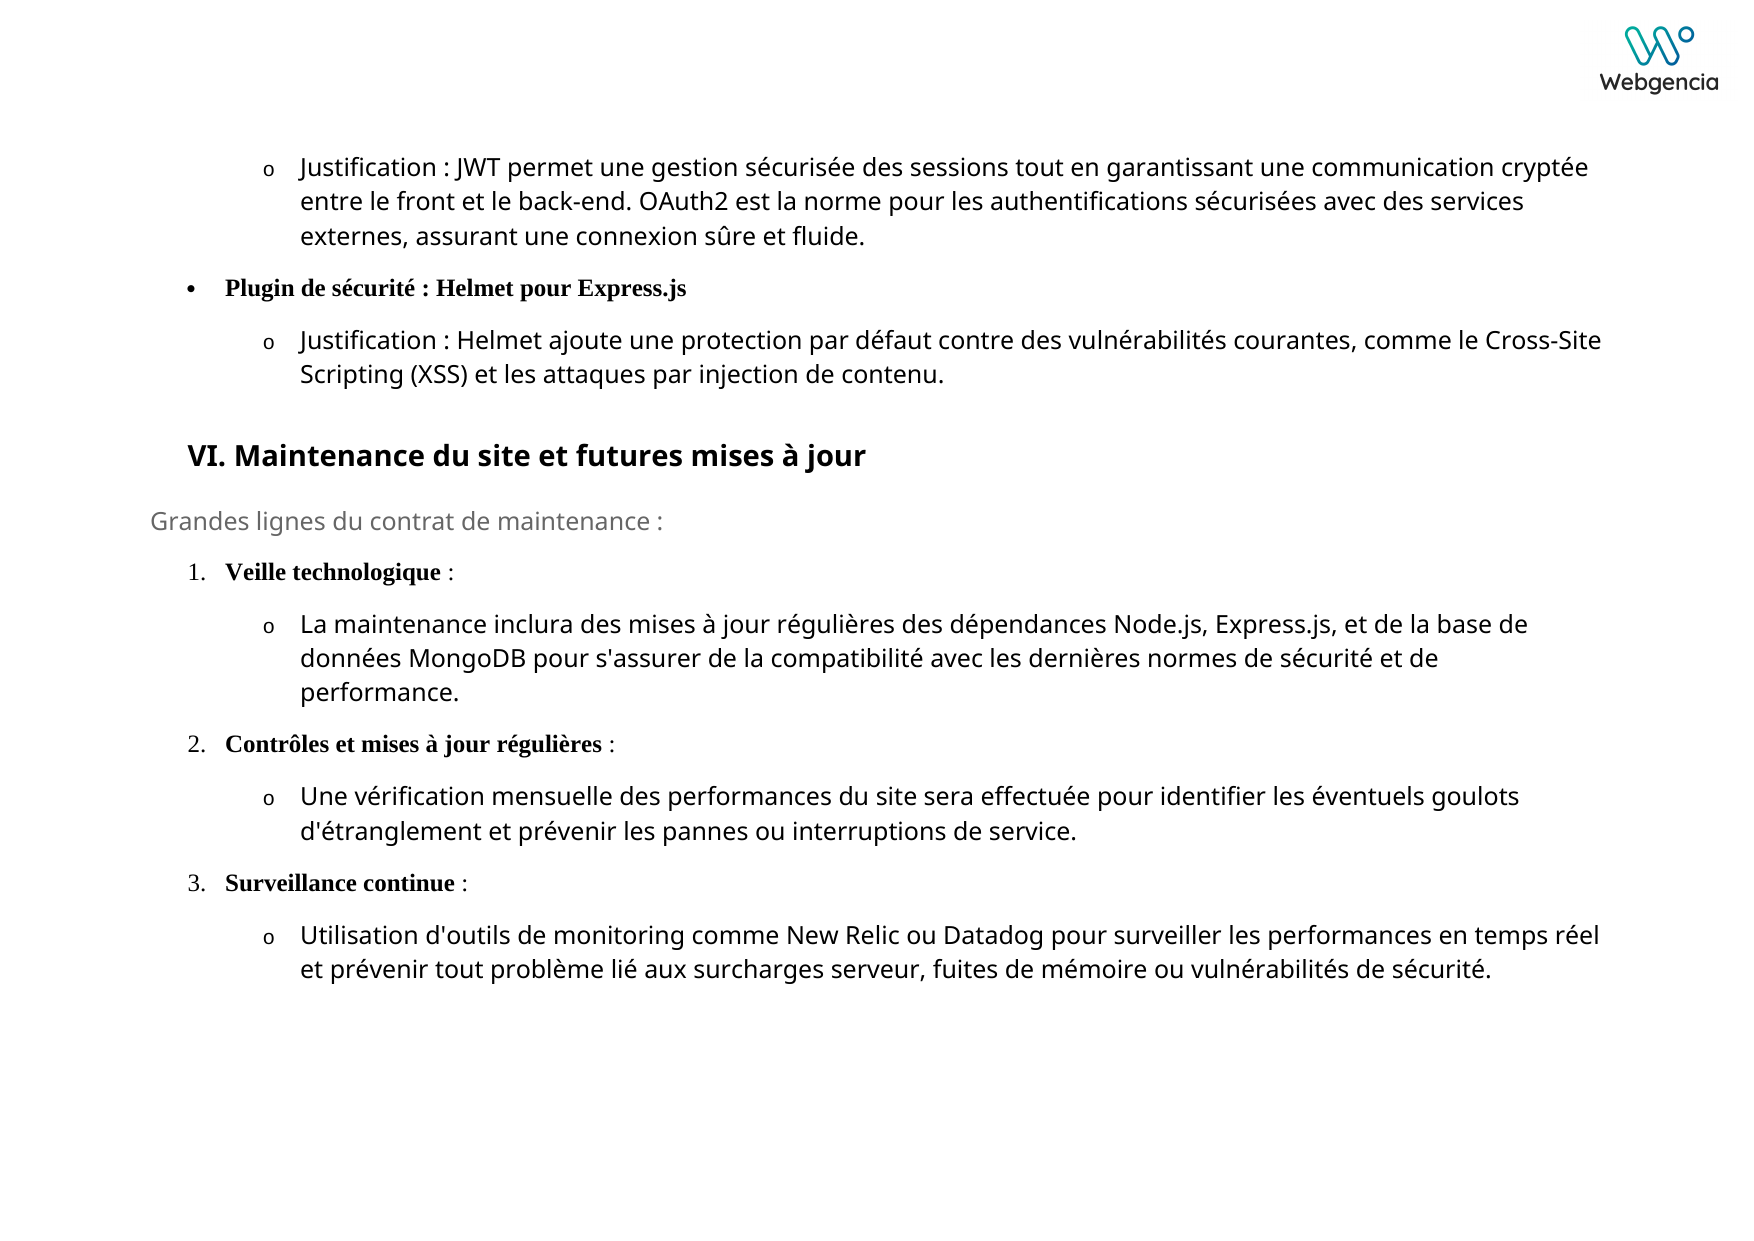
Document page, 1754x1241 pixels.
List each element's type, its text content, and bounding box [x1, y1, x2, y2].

list Une vérification mensuelle des performances du site sera effectuée pour identifier les éventuels goulots d'étranglement et prévenir les pannes ou interruptions de service. [262, 779, 1604, 847]
list La maintenance inclura des mises à jour régulières des dépendances Node.js, Express.js, et de la base de données MongoDB pour s'assurer de la compatibilité avec les dernières normes de sécurité et de performance. [262, 606, 1604, 709]
subtitle VI. Maintenance du site et futures mises à jour [187, 435, 1604, 475]
list Justification : Helmet ajoute une protection par défaut contre des vulnérabilités courantes, comme le Cross-Site Scripting (XSS) et les attaques par injection de contenu. [262, 323, 1604, 391]
list Justification : JWT permet une gestion sécurisée des sessions tout en garantissant une communication cryptée entre le front et le back-end. OAuth2 est la norme pour les authentifications sécurisées avec des services externes, assurant une connexion sûre et fluide. [262, 150, 1604, 252]
list Surveillance continue : [187, 868, 1604, 897]
list Plugin de sécurité : Helmet pour Express.js [187, 273, 1604, 302]
list Utilisation d'outils de monitoring comme New Relic ou Datadog pour surveiller les performances en temps réel et prévenir tout problème lié aux surcharges serveur, fuites de mémoire ou vulnérabilités de sécurité. [262, 918, 1604, 986]
subtitle Grandes lignes du contrat de maintenance : [150, 504, 1604, 538]
list Veille technologique : [187, 557, 1604, 586]
list Contrôles et mises à jour régulières : [187, 729, 1604, 758]
